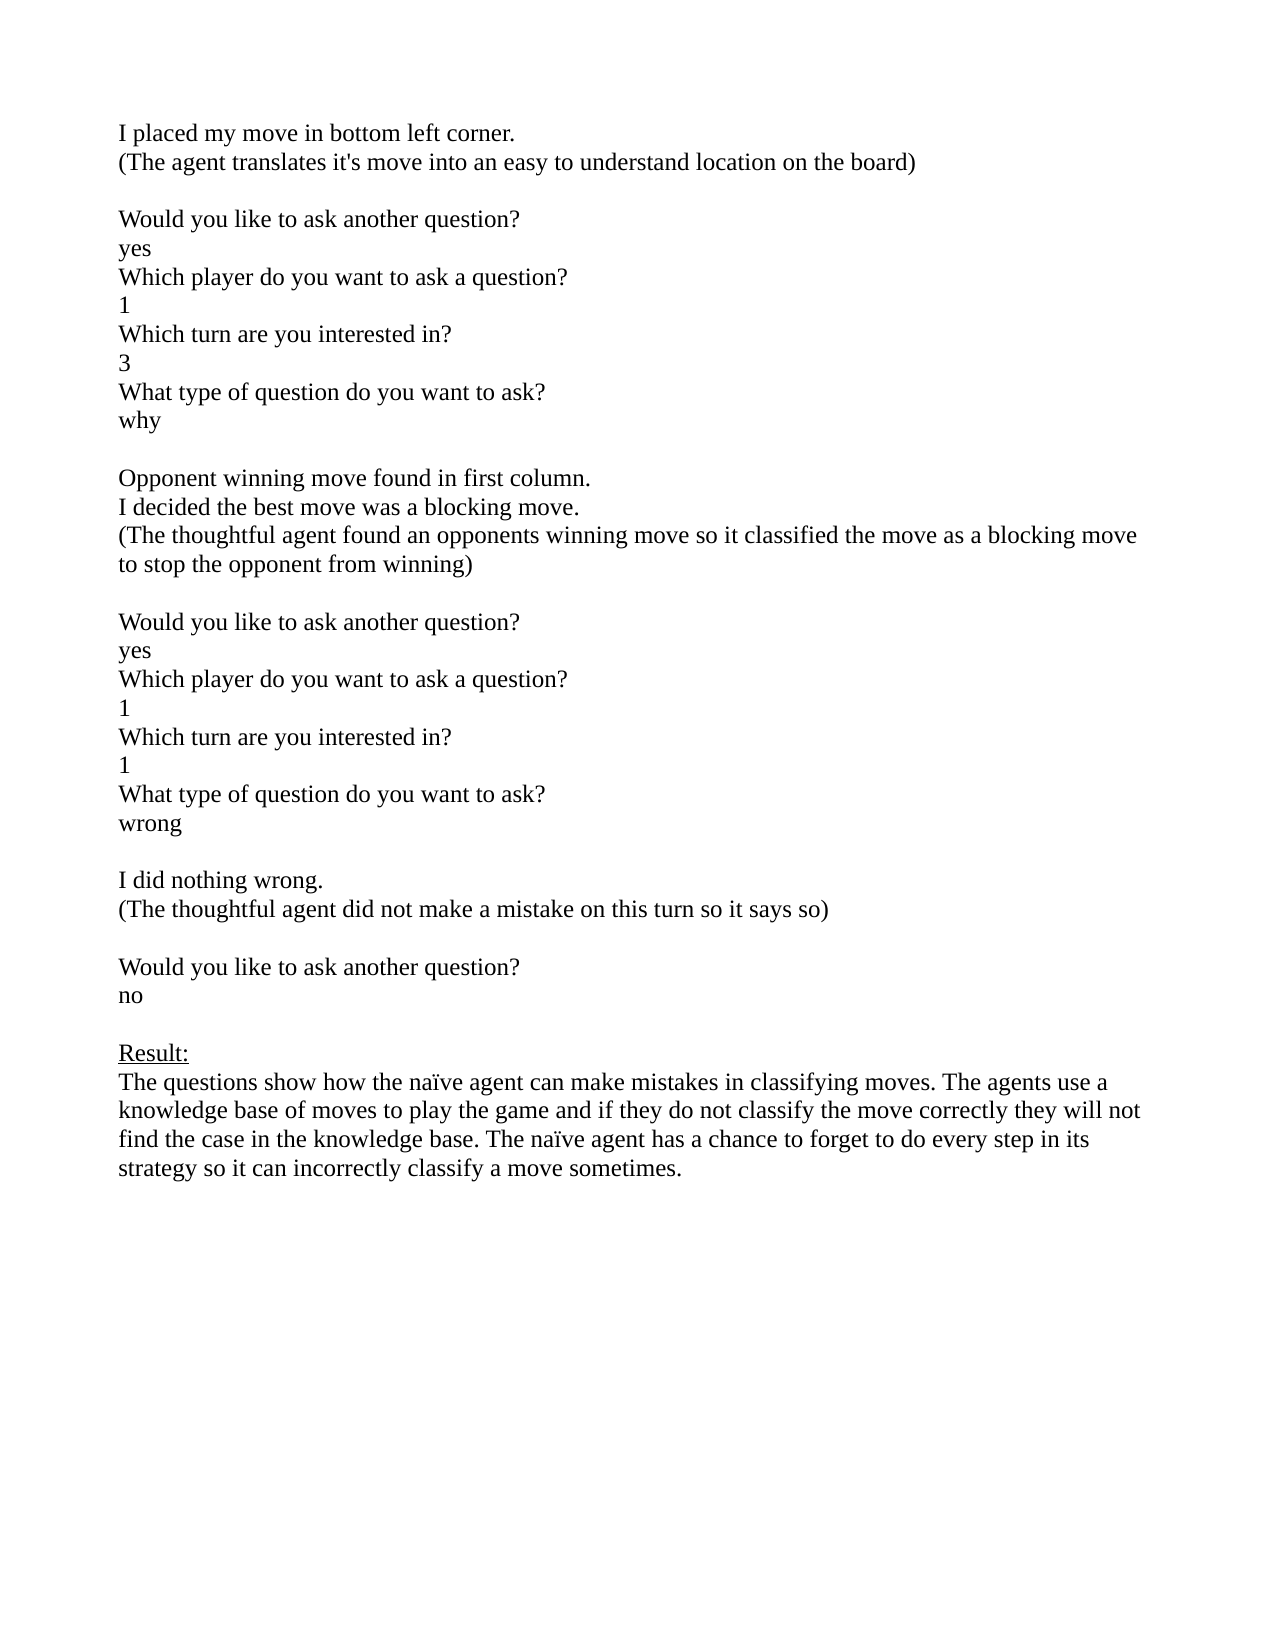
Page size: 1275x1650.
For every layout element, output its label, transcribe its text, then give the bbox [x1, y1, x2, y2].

text Which player do you want to ask a question? [118, 664, 1157, 693]
text Which turn are you interested in? [118, 722, 1157, 751]
text I decided the best move was a blocking move. [118, 492, 1157, 521]
text why [118, 406, 1157, 434]
text Which turn are you interested in? [118, 319, 1157, 348]
text (The agent translates it's move into an easy to understand location on the board) [118, 147, 1157, 176]
text Opponent winning move found in first column. [118, 463, 1157, 492]
text yes [118, 636, 1157, 664]
text I did nothing wrong. [118, 866, 1157, 894]
text What type of question do you want to ask? [118, 377, 1157, 406]
text Would you like to ask another question? [118, 607, 1157, 636]
text Would you like to ask another question? [118, 952, 1157, 981]
text 1 [118, 751, 1157, 779]
text 3 [118, 348, 1157, 377]
text What type of question do you want to ask? [118, 779, 1157, 808]
text yes [118, 233, 1157, 262]
text Result: [118, 1038, 1157, 1067]
text (The thoughtful agent did not make a mistake on this turn so it says so) [118, 894, 1157, 923]
text Would you like to ask another question? [118, 204, 1157, 233]
text no [118, 981, 1157, 1009]
text I placed my move in bottom left corner. [118, 118, 1157, 147]
text 1 [118, 693, 1157, 722]
text (The thoughtful agent found an opponents winning move so it classified the move as a blocking move to stop the opponent from winning) [118, 521, 1157, 578]
text 1 [118, 291, 1157, 319]
text wrong [118, 808, 1157, 837]
text Which player do you want to ask a question? [118, 262, 1157, 291]
text The questions show how the naïve agent can make mistakes in classifying moves. The agents use a knowledge base of moves to play the game and if they do not classify the move correctly they will not find the case in the knowledge base. The naïve agent has a chance to forget to do every step in its strategy so it can incorrectly classify a move sometimes. [118, 1067, 1157, 1182]
